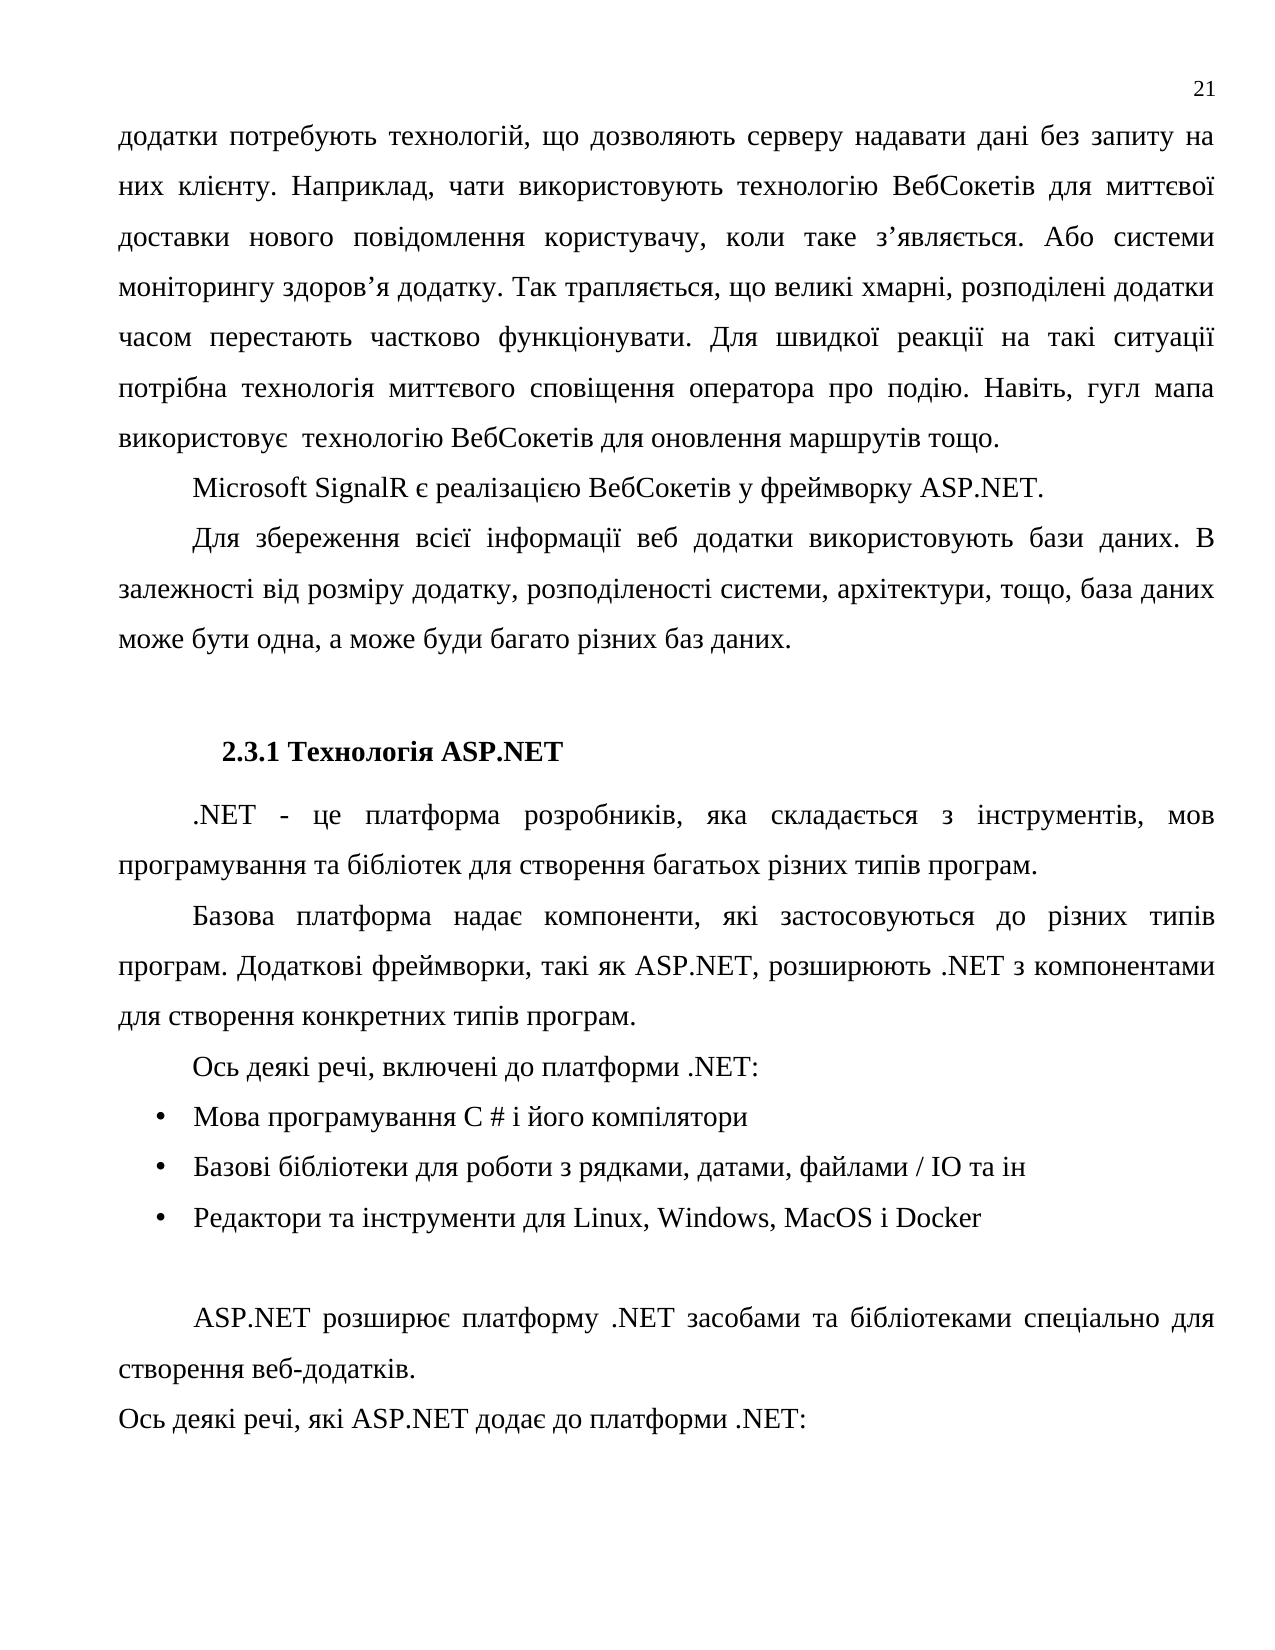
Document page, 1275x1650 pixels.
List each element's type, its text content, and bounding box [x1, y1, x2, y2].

text .NET - це платформа розробників, яка складається з інструментів, мов програмування та бібліотек для створення багатьох різних типів програм. [118, 797, 1216, 881]
list Редактори та інструменти для Linux, Windows, MacOS і Docker [156, 1200, 1216, 1233]
list Мова програмування C # і його компілятори [156, 1099, 1216, 1133]
text Ось деякі речі, включені до платформи .NET: [118, 1049, 1216, 1082]
text Для збереження всієї інформації веб додатки використовують бази даних. В залежності від розміру додатку, розподіленості системи, архітектури, тощо, база даних може бути одна, а може буди багато різних баз даних. [118, 521, 1216, 655]
text Базова платформа надає компоненти, які застосовуються до різних типів програм. Додаткові фреймворки, такі як ASP.NET, розширюють .NET з компонентами для створення конкретних типів програм. [118, 898, 1216, 1032]
list Базові бібліотеки для роботи з рядками, датами, файлами / IO та ін [156, 1149, 1216, 1183]
text Ось деякі речі, які ASP.NET додає до платформи .NET: [118, 1401, 1216, 1435]
text додатки потребують технологій, що дозволяють серверу надавати дані без запиту на них клієнту. Наприклад, чати використовують технологію ВебСокетів для миттєвої доставки нового повідомлення користувачу, коли таке з’являється. Або системи моніторингу здоров’я додатку. Так трапляється, що великі хмарні, розподілені додатки часом перестають частково функціонувати. Для швидкої реакції на такі ситуації потрібна технологія миттєвого сповіщення оператора про подію. Навіть, гугл мапа використовує технологію ВебСокетів для оновлення маршрутів тощо. [118, 118, 1216, 453]
text ASP.NET розширює платформу .NET засобами та бібліотеками спеціально для створення веб-додатків. [118, 1301, 1216, 1384]
subtitle 2.3.1 Технологія ASP.NET [192, 734, 1216, 768]
text Microsoft SignalR є реалізацією ВебСокетів у фреймворку ASP.NET. [118, 470, 1216, 504]
